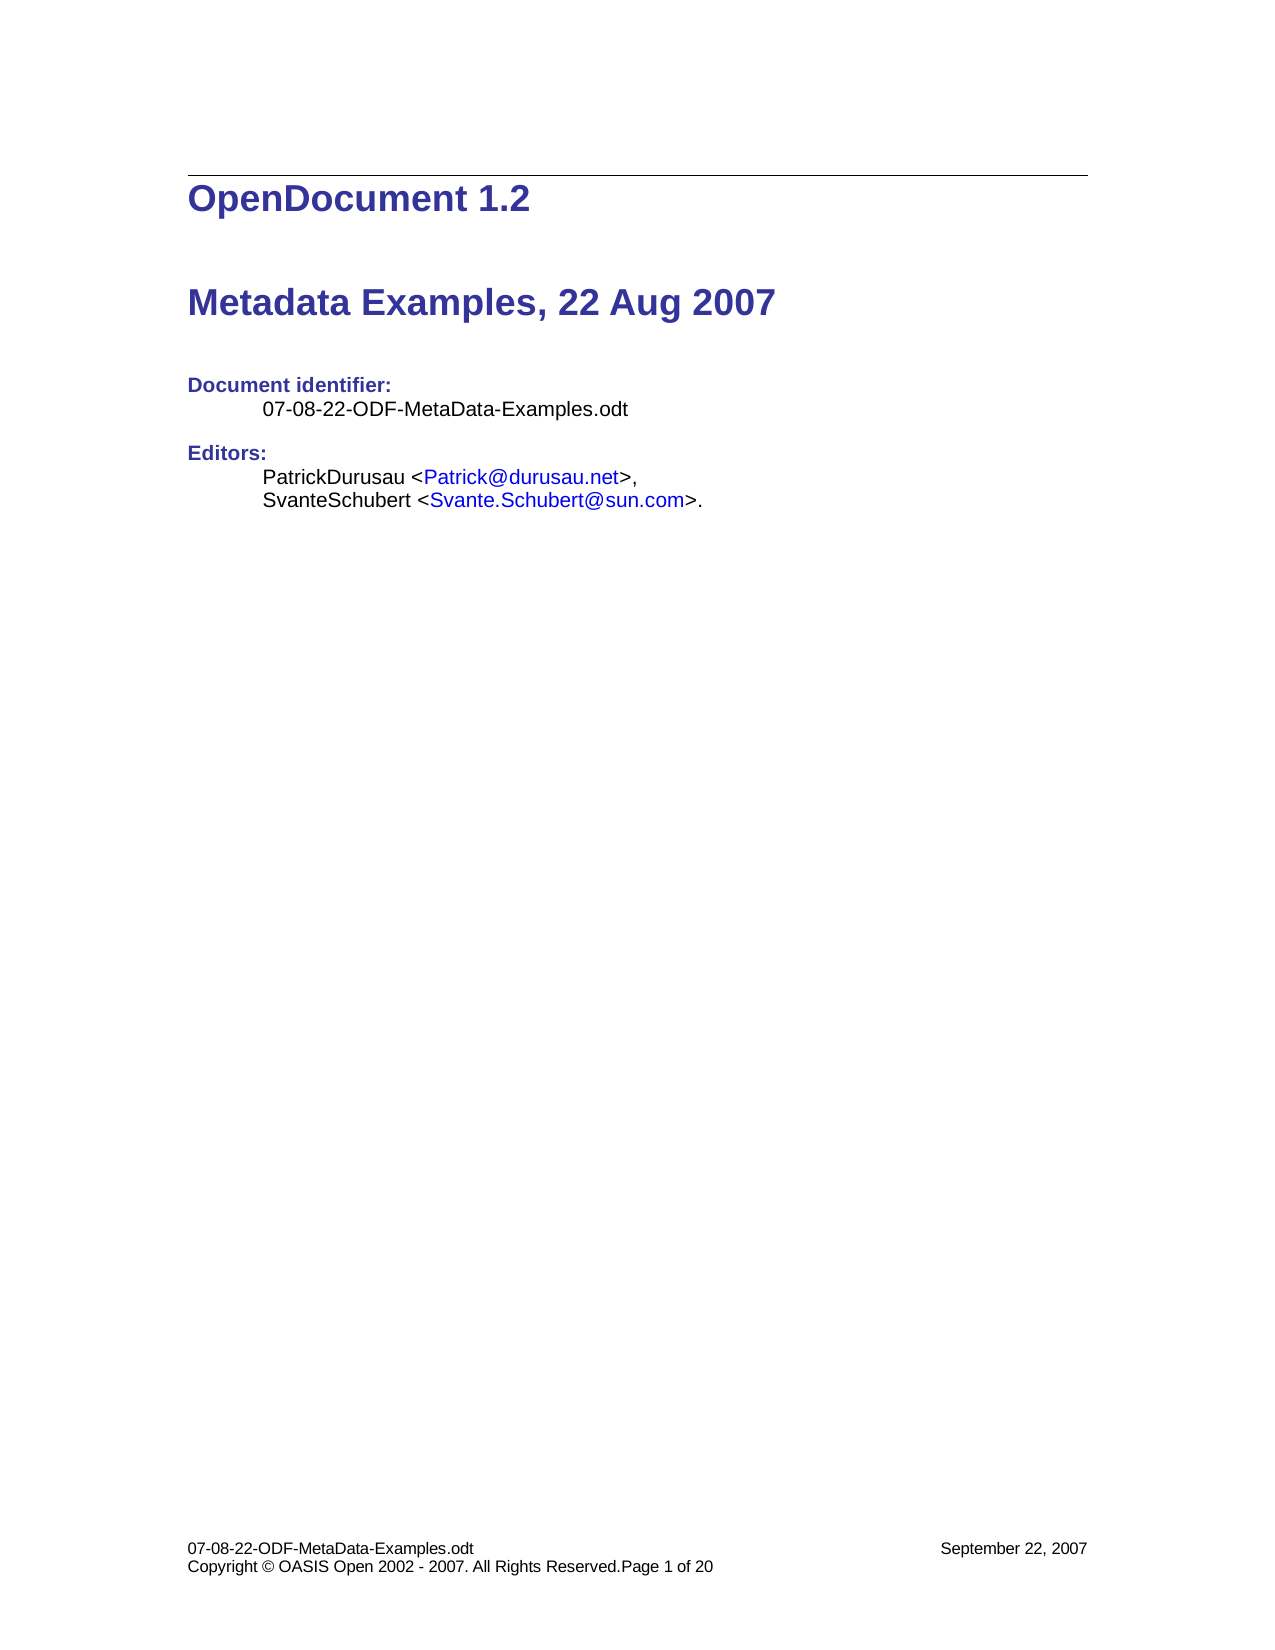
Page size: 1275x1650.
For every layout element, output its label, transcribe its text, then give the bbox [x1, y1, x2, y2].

subtitle Metadata Examples, 22 Aug 2007 [187, 279, 1088, 324]
text SvanteSchubert <Svante.Schubert@sun.com>. [262, 489, 1088, 512]
text PatrickDurusau <Patrick@durusau.net>, [262, 465, 1088, 489]
title Document identifier: [187, 374, 1088, 397]
subtitle OpenDocument 1.2 [187, 176, 1088, 219]
title 07-08-22-ODF-MetaData-Examples.odt [262, 397, 1088, 421]
title Editors: [187, 442, 1088, 465]
